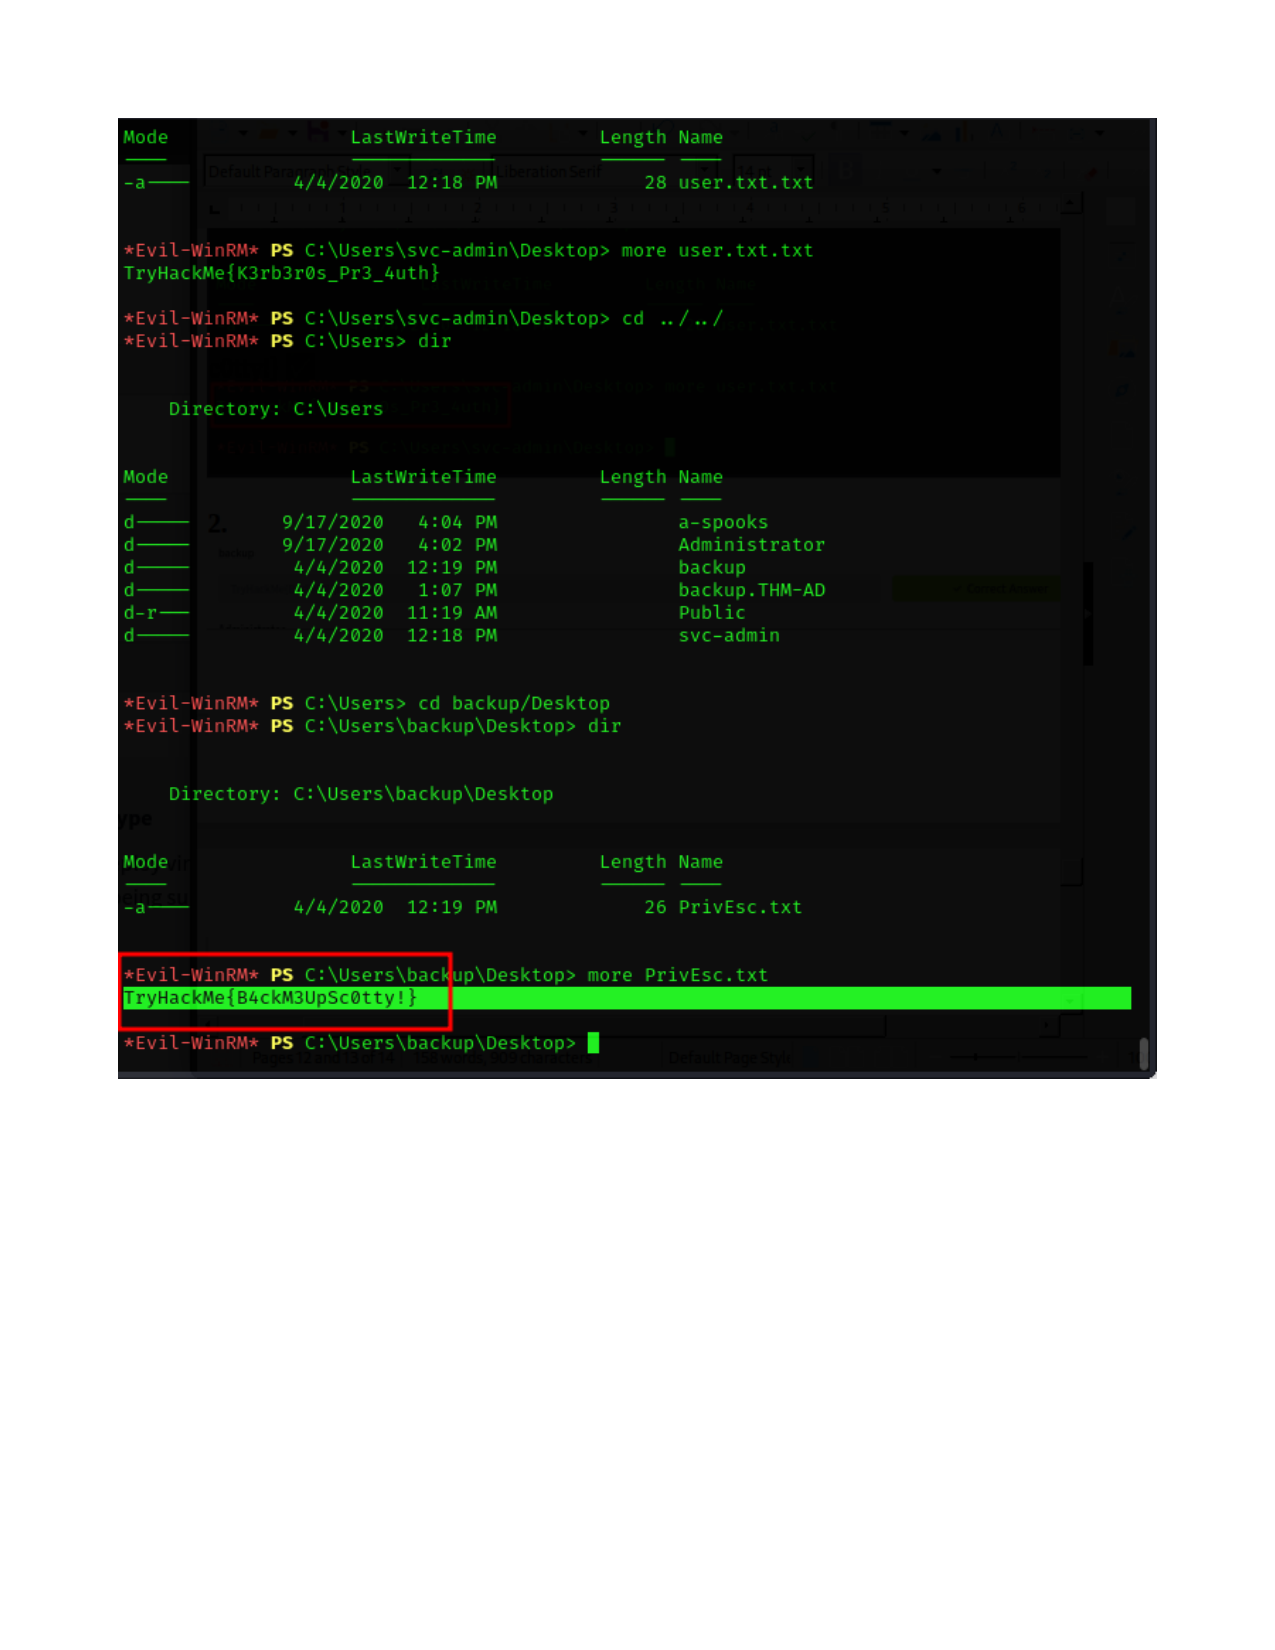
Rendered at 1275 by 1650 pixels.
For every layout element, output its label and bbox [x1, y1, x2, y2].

picture [118, 118, 1157, 1079]
